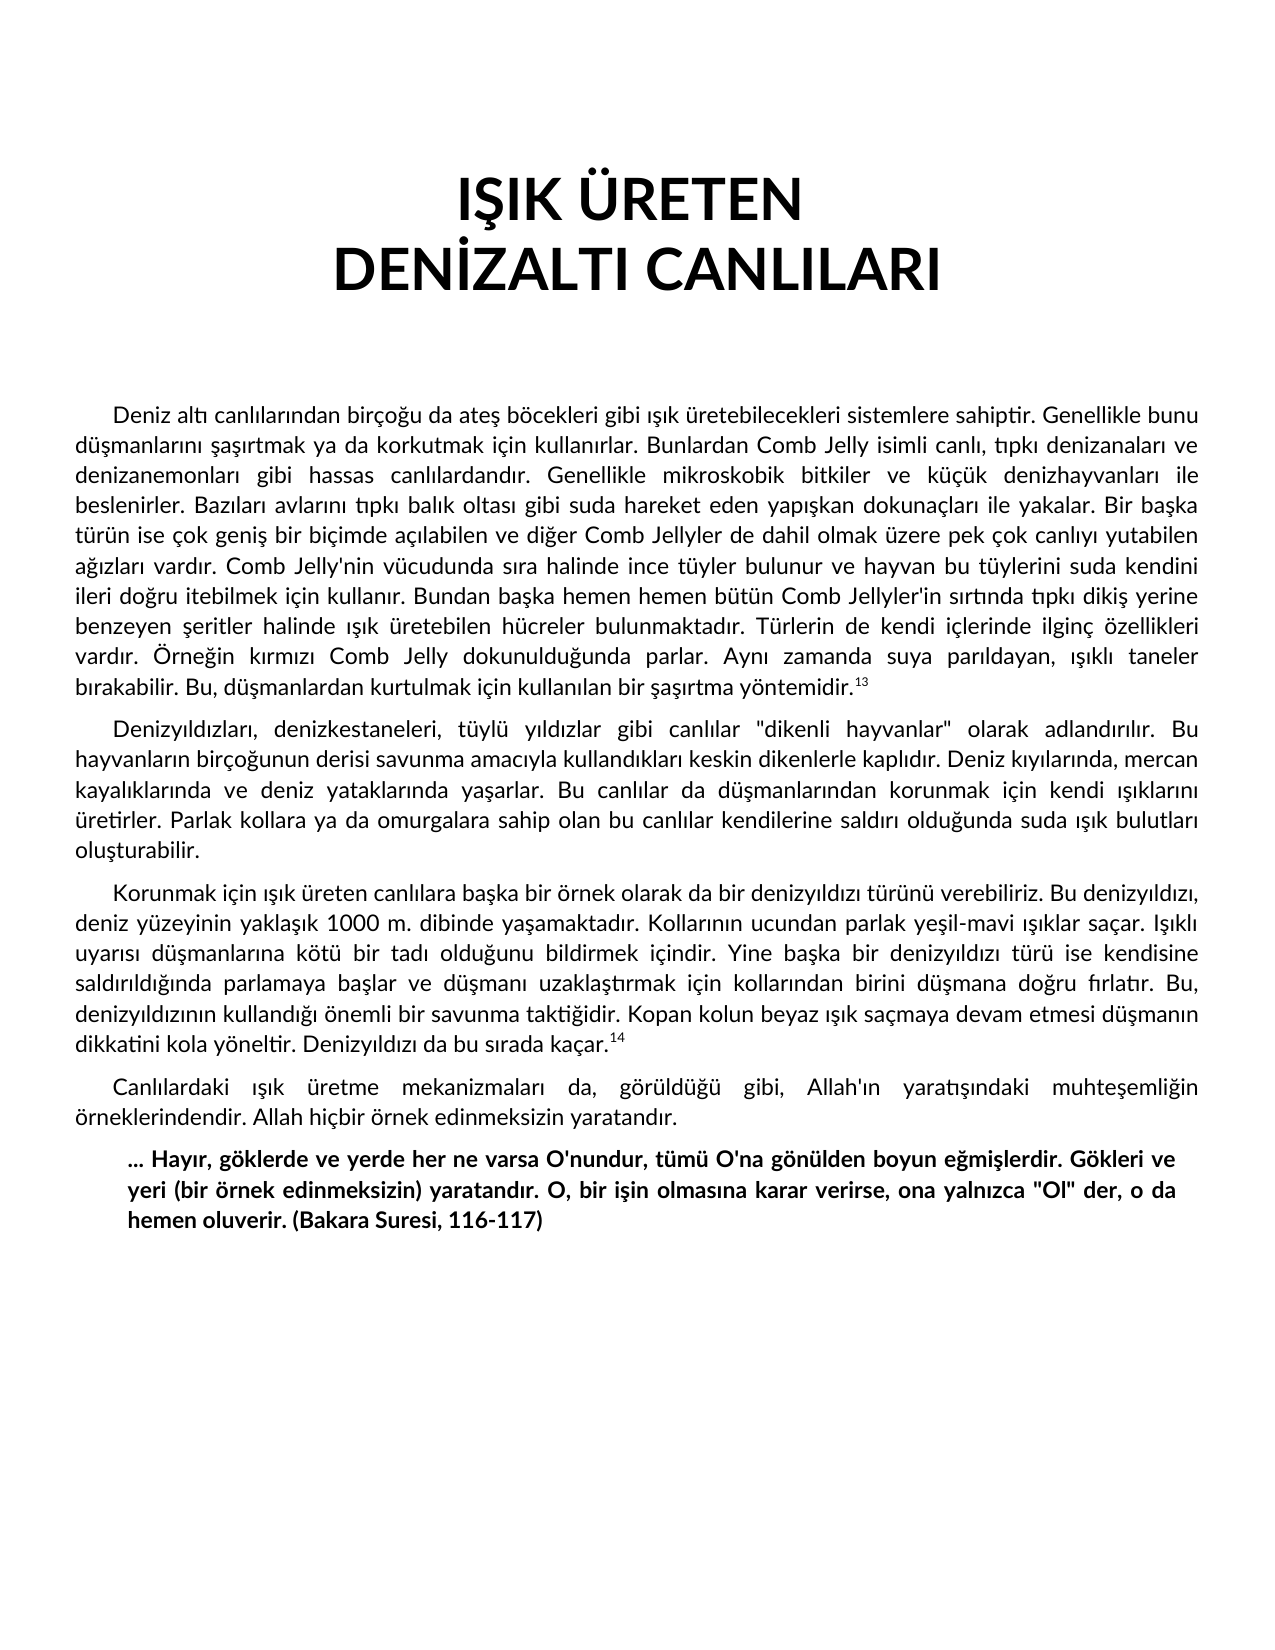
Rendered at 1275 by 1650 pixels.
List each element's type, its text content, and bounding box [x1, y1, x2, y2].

subtitle IŞIK ÜRETEN DENİZALTI CANLILARI [75, 162, 1200, 302]
text Denizyıldızları, denizkestaneleri, tüylü yıldızlar gibi canlılar "dikenli hayvanlar" olarak adlandırılır. Bu hayvanların birçoğunun derisi savunma amacıyla kullandıkları keskin dikenlerle kaplıdır. Deniz kıyılarında, mercan kayalıklarında ve deniz yataklarında yaşarlar. Bu canlılar da düşmanlarından korunmak için kendi ışıklarını üretirler. Parlak kollara ya da omurgalara sahip olan bu canlılar kendilerine saldırı olduğunda suda ışık bulutları oluşturabilir. [75, 715, 1200, 863]
text Korunmak için ışık üreten canlılara başka bir örnek olarak da bir denizyıldızı türünü verebiliriz. Bu denizyıldızı, deniz yüzeyinin yaklaşık 1000 m. dibinde yaşamaktadır. Kollarının ucundan parlak yeşil-mavi ışıklar saçar. Işıklı uyarısı düşmanlarına kötü bir tadı olduğunu bildirmek içindir. Yine başka bir denizyıldızı türü ise kendisine saldırıldığında parlamaya başlar ve düşmanı uzaklaştırmak için kollarından birini düşmana doğru fırlatır. Bu, denizyıldızının kullandığı önemli bir savunma taktiğidir. Kopan kolun beyaz ışık saçmaya devam etmesi düşmanın dikkatini kola yöneltir. Denizyıldızı da bu sırada kaçar.14 [75, 878, 1200, 1057]
text Deniz altı canlılarından birçoğu da ateş böcekleri gibi ışık üretebilecekleri sistemlere sahiptir. Genellikle bunu düşmanlarını şaşırtmak ya da korkutmak için kullanırlar. Bunlardan Comb Jelly isimli canlı, tıpkı denizanaları ve denizanemonları gibi hassas canlılardandır. Genellikle mikroskobik bitkiler ve küçük denizhayvanları ile beslenirler. Bazıları avlarını tıpkı balık oltası gibi suda hareket eden yapışkan dokunaçları ile yakalar. Bir başka türün ise çok geniş bir biçimde açılabilen ve diğer Comb Jellyler de dahil olmak üzere pek çok canlıyı yutabilen ağızları vardır. Comb Jelly'nin vücudunda sıra halinde ince tüyler bulunur ve hayvan bu tüylerini suda kendini ileri doğru itebilmek için kullanır. Bundan başka hemen hemen bütün Comb Jellyler'in sırtında tıpkı dikiş yerine benzeyen şeritler halinde ışık üretebilen hücreler bulunmaktadır. Türlerin de kendi içlerinde ilginç özellikleri vardır. Örneğin kırmızı Comb Jelly dokunulduğunda parlar. Aynı zamanda suya parıldayan, ışıklı taneler bırakabilir. Bu, düşmanlardan kurtulmak için kullanılan bir şaşırtma yöntemidir.13 [75, 400, 1200, 700]
text Canlılardaki ışık üretme mekanizmaları da, görüldüğü gibi, Allah'ın yaratışındaki muhteşemliğin örneklerindendir. Allah hiçbir örnek edinmeksizin yaratandır. [75, 1072, 1200, 1130]
text ... Hayır, göklerde ve yerde her ne varsa O'nundur, tümü O'na gönülden boyun eğmişlerdir. Gökleri ve yeri (bir örnek edinmeksizin) yaratandır. O, bir işin olmasına karar verirse, ona yalnızca "Ol" der, o da hemen oluverir. (Bakara Suresi, 116-117) [127, 1145, 1177, 1233]
